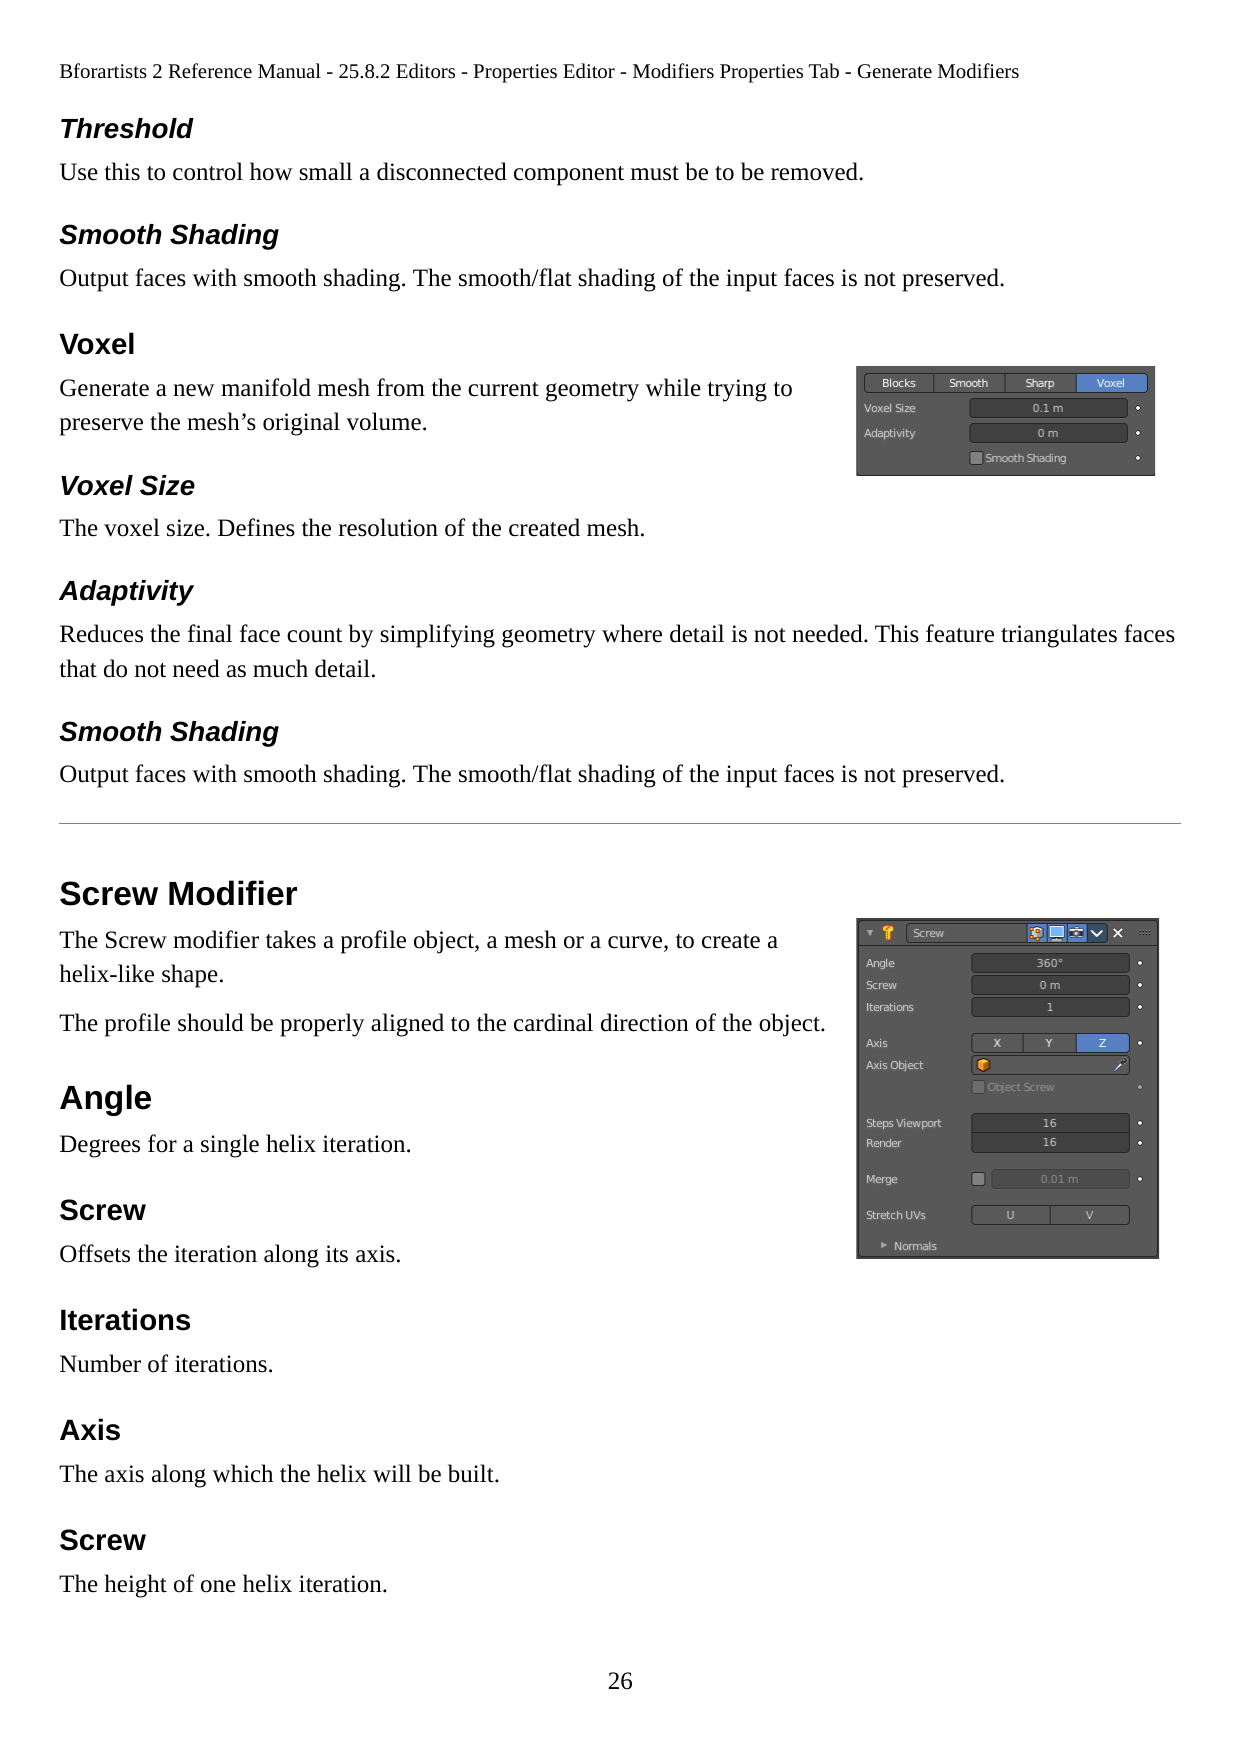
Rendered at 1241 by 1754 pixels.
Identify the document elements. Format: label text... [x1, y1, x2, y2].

text The profile should be properly aligned to the cardinal direction of the object. [59, 1008, 856, 1037]
subtitle Angle [59, 1078, 856, 1117]
text The voxel size. Defines the resolution of the created mesh. [59, 513, 1181, 542]
text Output faces with smooth shading. The smooth/flat shading of the input faces is not preserved. [59, 263, 1181, 292]
subtitle [1160, 1193, 1181, 1227]
subtitle Smooth Shading [59, 218, 1181, 250]
subtitle Voxel Size [59, 469, 1181, 501]
text The axis along which the helix will be built. [59, 1459, 1181, 1488]
text Output faces with smooth shading. The smooth/flat shading of the input faces is not preserved. [59, 759, 1181, 788]
picture [856, 366, 1156, 476]
text Use this to control how small a disconnected component must be to be removed. [59, 157, 1181, 186]
text Offsets the iteration along its axis. [59, 1239, 1181, 1268]
subtitle Screw [59, 1193, 856, 1227]
text The height of one helix iteration. [59, 1569, 1181, 1598]
subtitle Adaptivity [59, 575, 1181, 607]
subtitle Screw [59, 1523, 1181, 1556]
text Degrees for a single helix iteration. [59, 1129, 856, 1158]
picture [856, 918, 1160, 1259]
subtitle Voxel [59, 327, 1181, 360]
subtitle Screw Modifier [59, 874, 1181, 912]
subtitle Smooth Shading [59, 715, 1181, 747]
text Reduces the final face count by simplifying geometry where detail is not needed. This feature triangulates faces that do not need as much detail. [59, 619, 1181, 682]
text Number of iterations. [59, 1349, 1181, 1378]
subtitle [1160, 1078, 1181, 1117]
text Generate a new manifold mesh from the current geometry while trying to preserve the mesh’s original volume. [59, 373, 856, 436]
subtitle Axis [59, 1413, 1181, 1447]
subtitle Threshold [59, 113, 1181, 144]
subtitle Iterations [59, 1303, 1181, 1337]
text The Screw modifier takes a profile object, a mesh or a curve, to create a helix-like shape. [59, 925, 856, 988]
